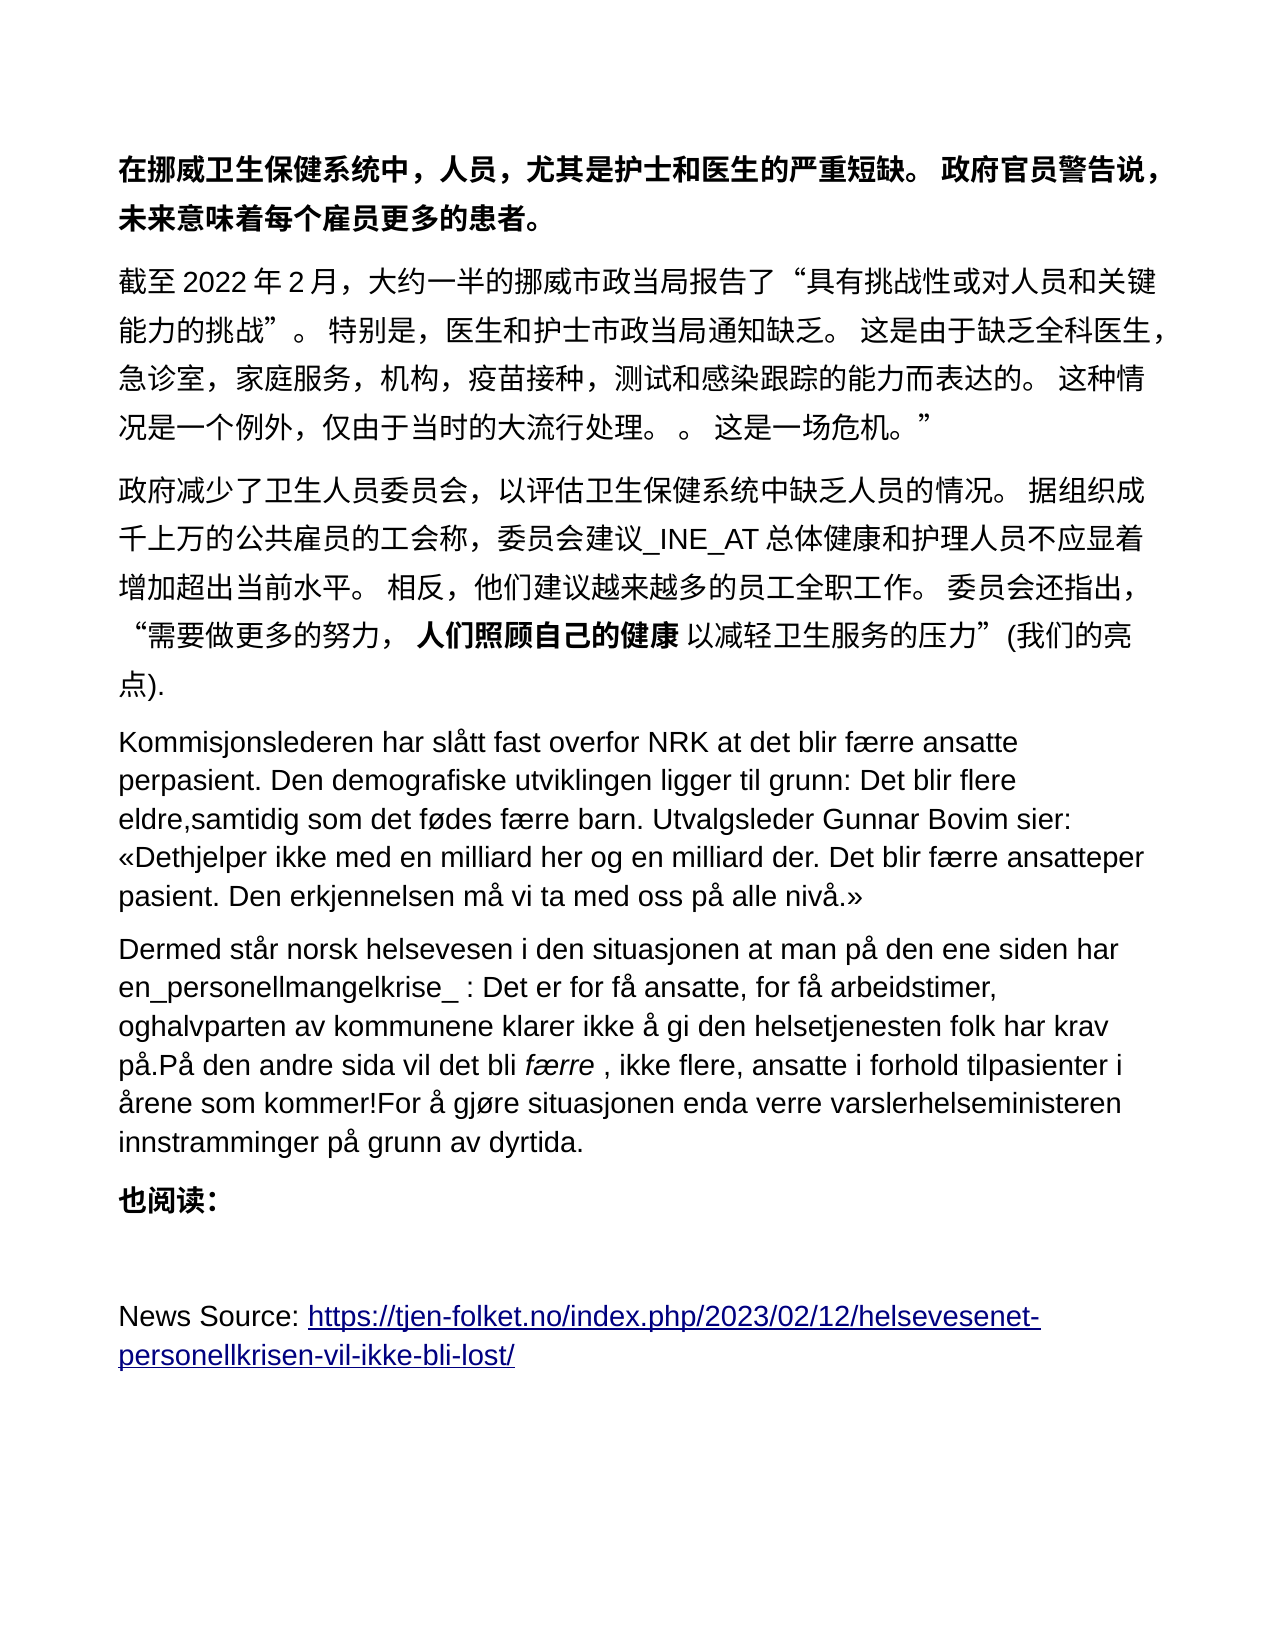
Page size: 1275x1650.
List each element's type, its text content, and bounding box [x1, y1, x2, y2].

text folket.no/index.php/2023/02/03/krise-og-forratnelse-i-hele-helsevesenet/"> 整个医疗保健系统的危机和腐烂 参考 kriser的理解在这里，现在我们必须紧密 helsed局：一半的挪威市政当局在卫生人员中面临重大挑战-VG 卫生专业人员的选择： - 没有办法从每位患者的员工少的事实中 - NRK挪威_ 您必须知道：关于卫生人员委员会的10分 [177, 1241, 1098, 1269]
text 政府减少了卫生人员委员会，以评估卫生保健系统中缺乏人员的情况。 据组织成千上万的公共雇员的工会称，委员会建议_INE_AT总体健康和护理人员不应显着增加超出当前水平。 相反，他们建议越来越多的员工全职工作。 委员会还指出，“需要做更多的努力， 人们照顾自己的健康 以减轻卫生服务的压力”(我们的亮点). [118, 467, 1157, 704]
text Dermed står norsk helsevesen i den situasjonen at man på den ene siden har en_personellmangelkrise_ : Det er for få ansatte, for få arbeidstimer, oghalvparten av kommunene klarer ikke å gi den helsetjenesten folk har krav på.På den andre sida vil det bli færre , ikke flere, ansatte i forhold tilpasienter i årene som kommer!For å gjøre situasjonen enda verre varslerhelseministeren innstramminger på grunn av dyrtida. [118, 932, 1157, 1158]
text News Source: https://tjen-folket.no/index.php/2023/02/12/helsevesenet-personellkrisen-vil-ikke-bli-lost/ [118, 1299, 1157, 1371]
text Kommisjonslederen har slått fast overfor NRK at det blir færre ansatte perpasient. Den demografiske utviklingen ligger til grunn: Det blir flere eldre,samtidig som det fødes færre barn. Utvalgsleder Gunnar Bovim sier: «Dethjelper ikke med en milliard her og en milliard der. Det blir færre ansatteper pasient. Den erkjennelsen må vi ta med oss på alle nivå.» [118, 724, 1157, 912]
text 截至2022年2月，大约一半的挪威市政当局报告了“具有挑战性或对人员和关键能力的挑战”。 特别是，医生和护士市政当局通知缺乏。 这是由于缺乏全科医生，急诊室，家庭服务，机构，疫苗接种，测试和感染跟踪的能力而表达的。 这种情况是一个例外，仅由于当时的大流行处理。 。 这是一场危机。” [118, 258, 1157, 446]
text 在挪威卫生保健系统中，人员，尤其是护士和医生的严重短缺。 政府官员警告说，未来意味着每个雇员更多的患者。 [118, 147, 1157, 238]
text 也阅读： [118, 1178, 1157, 1220]
